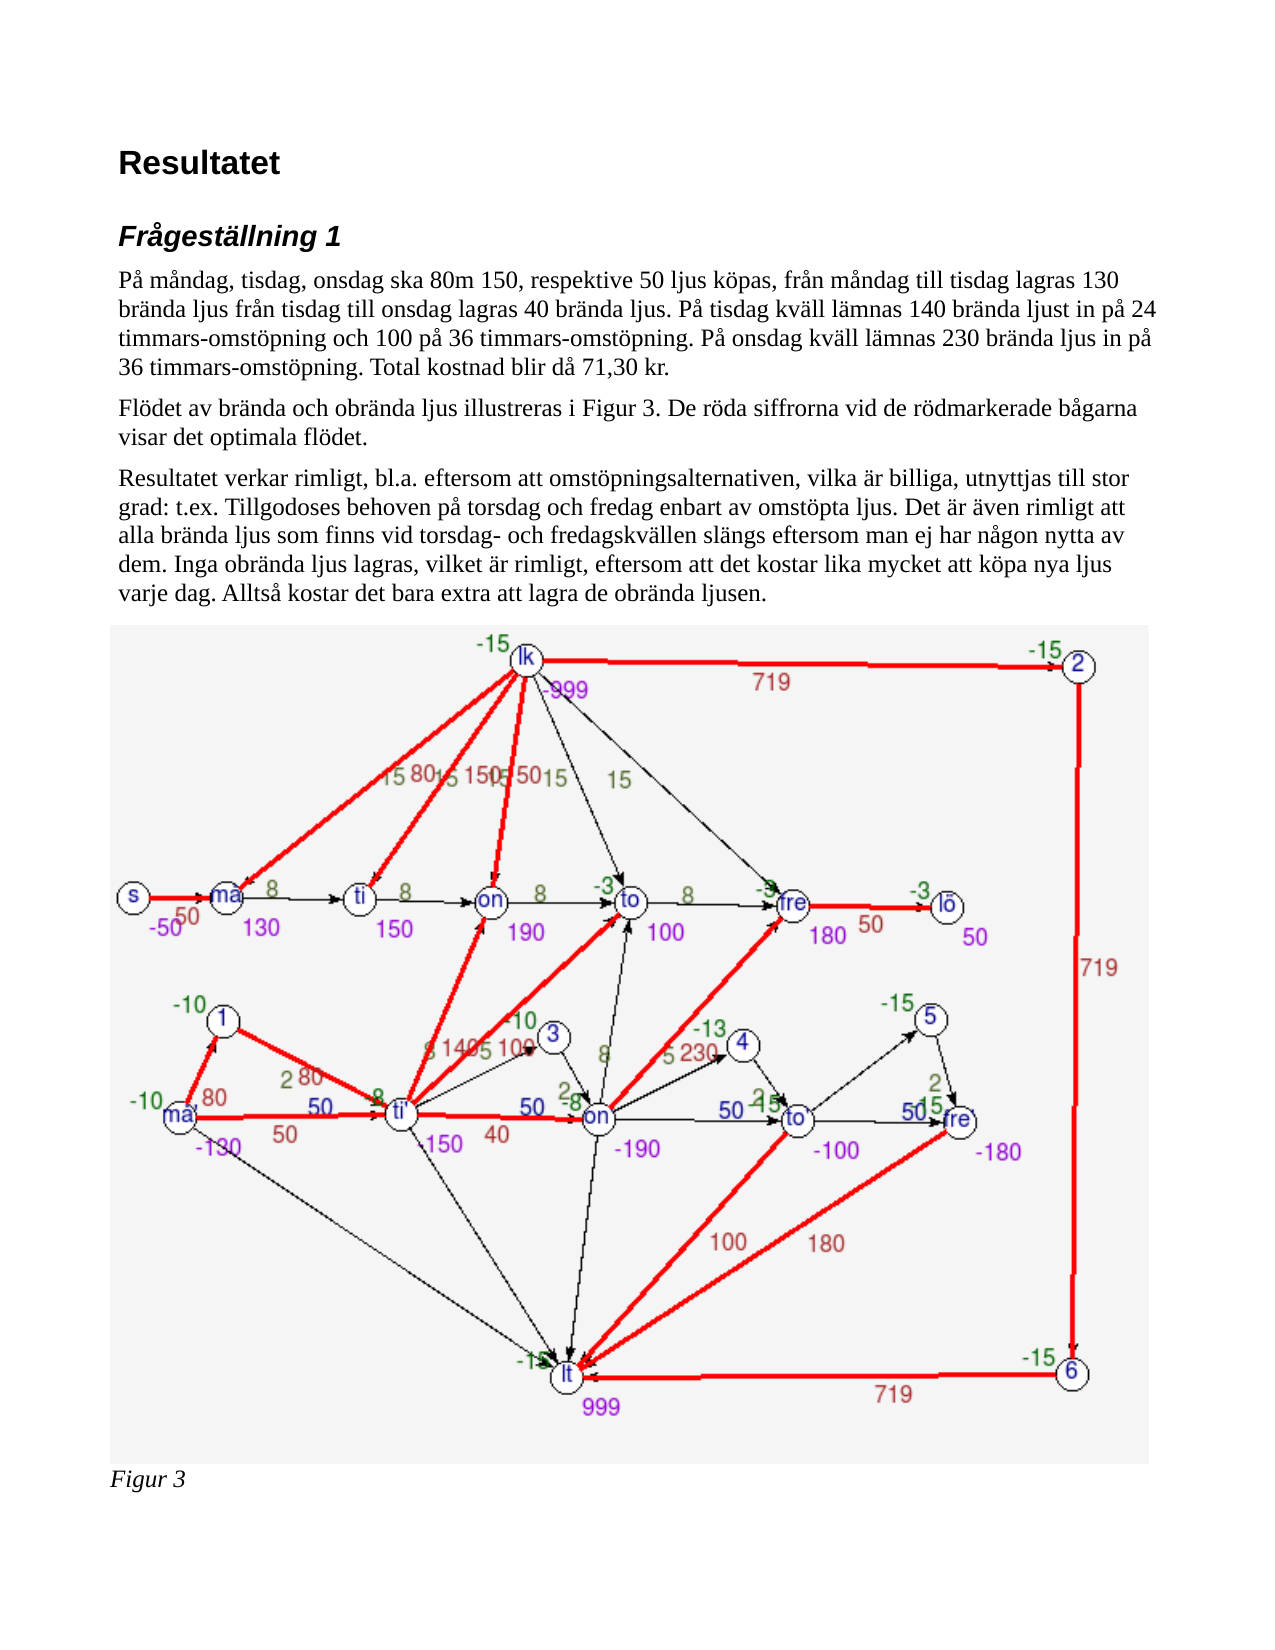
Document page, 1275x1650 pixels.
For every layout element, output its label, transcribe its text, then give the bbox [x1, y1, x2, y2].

text På måndag, tisdag, onsdag ska 80m 150, respektive 50 ljus köpas, från måndag till tisdag lagras 130 brända ljus från tisdag till onsdag lagras 40 brända ljus. På tisdag kväll lämnas 140 brända ljust in på 24 timmars-omstöpning och 100 på 36 timmars-omstöpning. På onsdag kväll lämnas 230 brända ljus in på 36 timmars-omstöpning. Total kostnad blir då 71,30 kr. [118, 265, 1157, 380]
picture [109, 625, 1149, 1464]
subtitle Frågeställning 1 [118, 219, 1157, 253]
text Resultatet verkar rimligt, bl.a. eftersom att omstöpningsalternativen, vilka är billiga, utnyttjas till stor grad: t.ex. Tillgodoses behoven på torsdag och fredag enbart av omstöpta ljus. Det är även rimligt att alla brända ljus som finns vid torsdag- och fredagskvällen slängs eftersom man ej har någon nytta av dem. Inga obrända ljus lagras, vilket är rimligt, eftersom att det kostar lika mycket att köpa nya ljus varje dag. Alltså kostar det bara extra att lagra de obrända ljusen. [118, 463, 1157, 607]
text Figur 3 [110, 1464, 1149, 1493]
text Flödet av brända och obrända ljus illustreras i Figur 3. De röda siffrorna vid de rödmarkerade bågarna visar det optimala flödet. [118, 393, 1157, 450]
subtitle Resultatet [118, 143, 1157, 182]
